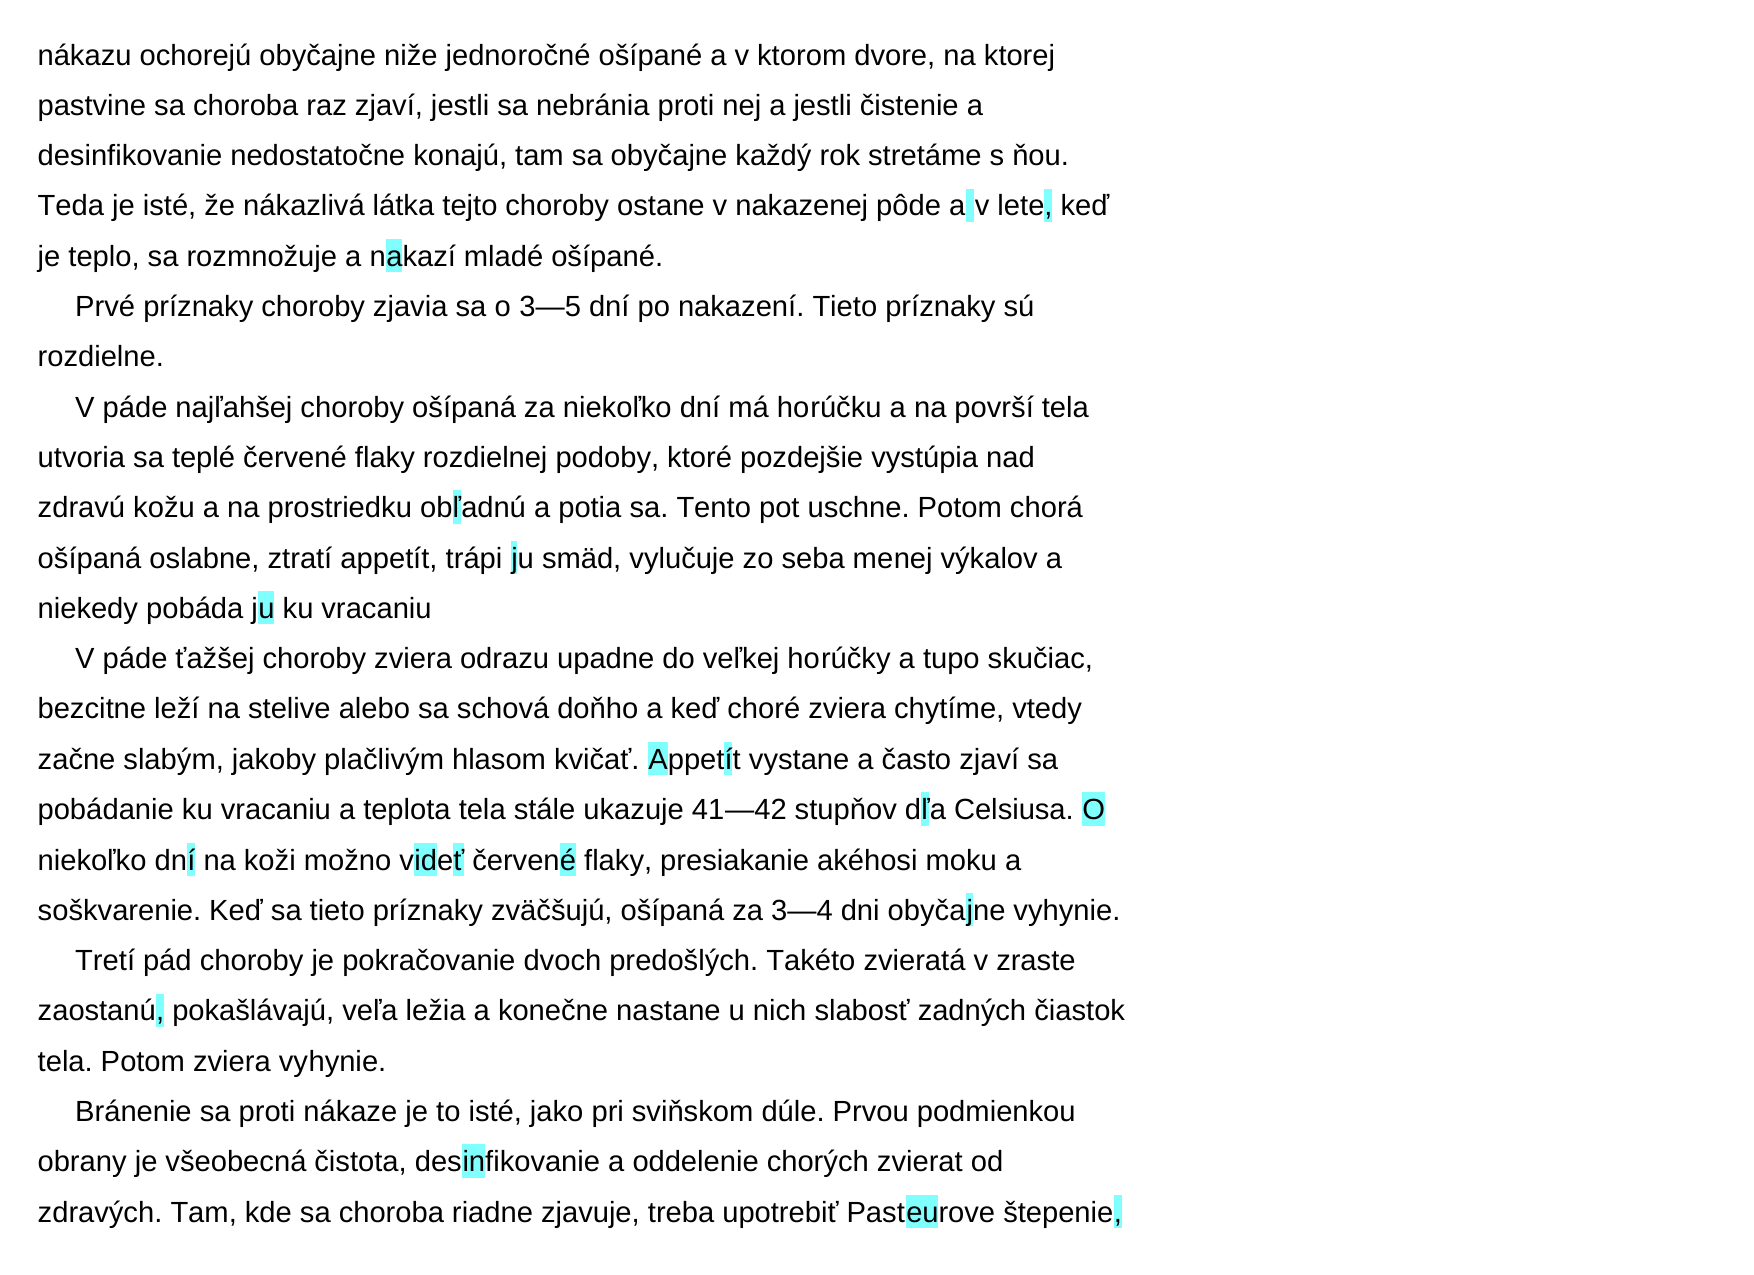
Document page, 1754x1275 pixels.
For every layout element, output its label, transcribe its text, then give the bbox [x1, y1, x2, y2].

text V páde najľahšej choroby ošípaná za niekoľko dní má ho­rúčku a na površí tela utvoria sa teplé červené flaky rozdielnej podoby, ktoré pozdejšie vystúpia nad zdravú kožu a na pro­striedku obľadnú a potia sa. Tento pot uschne. Potom chorá oší­paná oslabne, ztratí appetít, trápi ju smäd, vylučuje zo seba me­nej výkalov a niekedy pobáda ju ku vracaniu [37, 390, 1130, 624]
text nákazu ochorejú obyčajne niže jedno­ročné ošípané a v ktorom dvore, na ktorej pastvine sa choroba raz zjaví, jestli sa nebránia proti nej a jestli čistenie a desinfikovanie nedostatočne konajú, tam sa obyčajne každý rok stretáme s ňou. Teda je isté, že nákazlivá látka tejto choroby ostane v nakazenej pôde a v lete, keď je teplo, sa rozmnožuje a nakazí mladé ošípané. [37, 37, 1130, 272]
text Prvé príznaky choroby zjavia sa o 3—5 dní po nakazení. Tieto príznaky sú rozdielne. [37, 289, 1130, 373]
text V páde ťažšej choroby zviera odrazu upadne do veľkej ho­rúčky a tupo skučiac, bezcitne leží na stelive alebo sa schová doňho a keď choré zviera chytíme, vtedy začne slabým, jakoby plačlivým hlasom kvičať. Appetít vystane a často zjaví sa pobá­danie ku vracaniu a teplota tela stále ukazuje 41—42 stupňov dľa Celsiusa. O niekoľko dní na koži možno videť červené flaky, presiakanie akéhosi moku a soškvarenie. Keď sa tieto príznaky zväčšujú, ošípaná za 3—4 dni obyčajne vyhynie. [37, 641, 1130, 926]
text Bránenie sa proti nákaze je to isté, jako pri sviňskom dúle. Prvou podmienkou obrany je všeobecná čistota, desinfikovanie a oddelenie chorých zvierat od zdravých. Tam, kde sa choroba riadne zjavuje, treba upotrebiť Pasteurove štepenie, [37, 1094, 1130, 1228]
text Tretí pád choroby je pokračovanie dvoch predošlých. Takéto zvieratá v zraste zaostanú, pokašlávajú, veľa ležia a konečne na­stane u nich slabosť zadných čiastok tela. Potom zviera vy­hynie. [37, 943, 1130, 1077]
